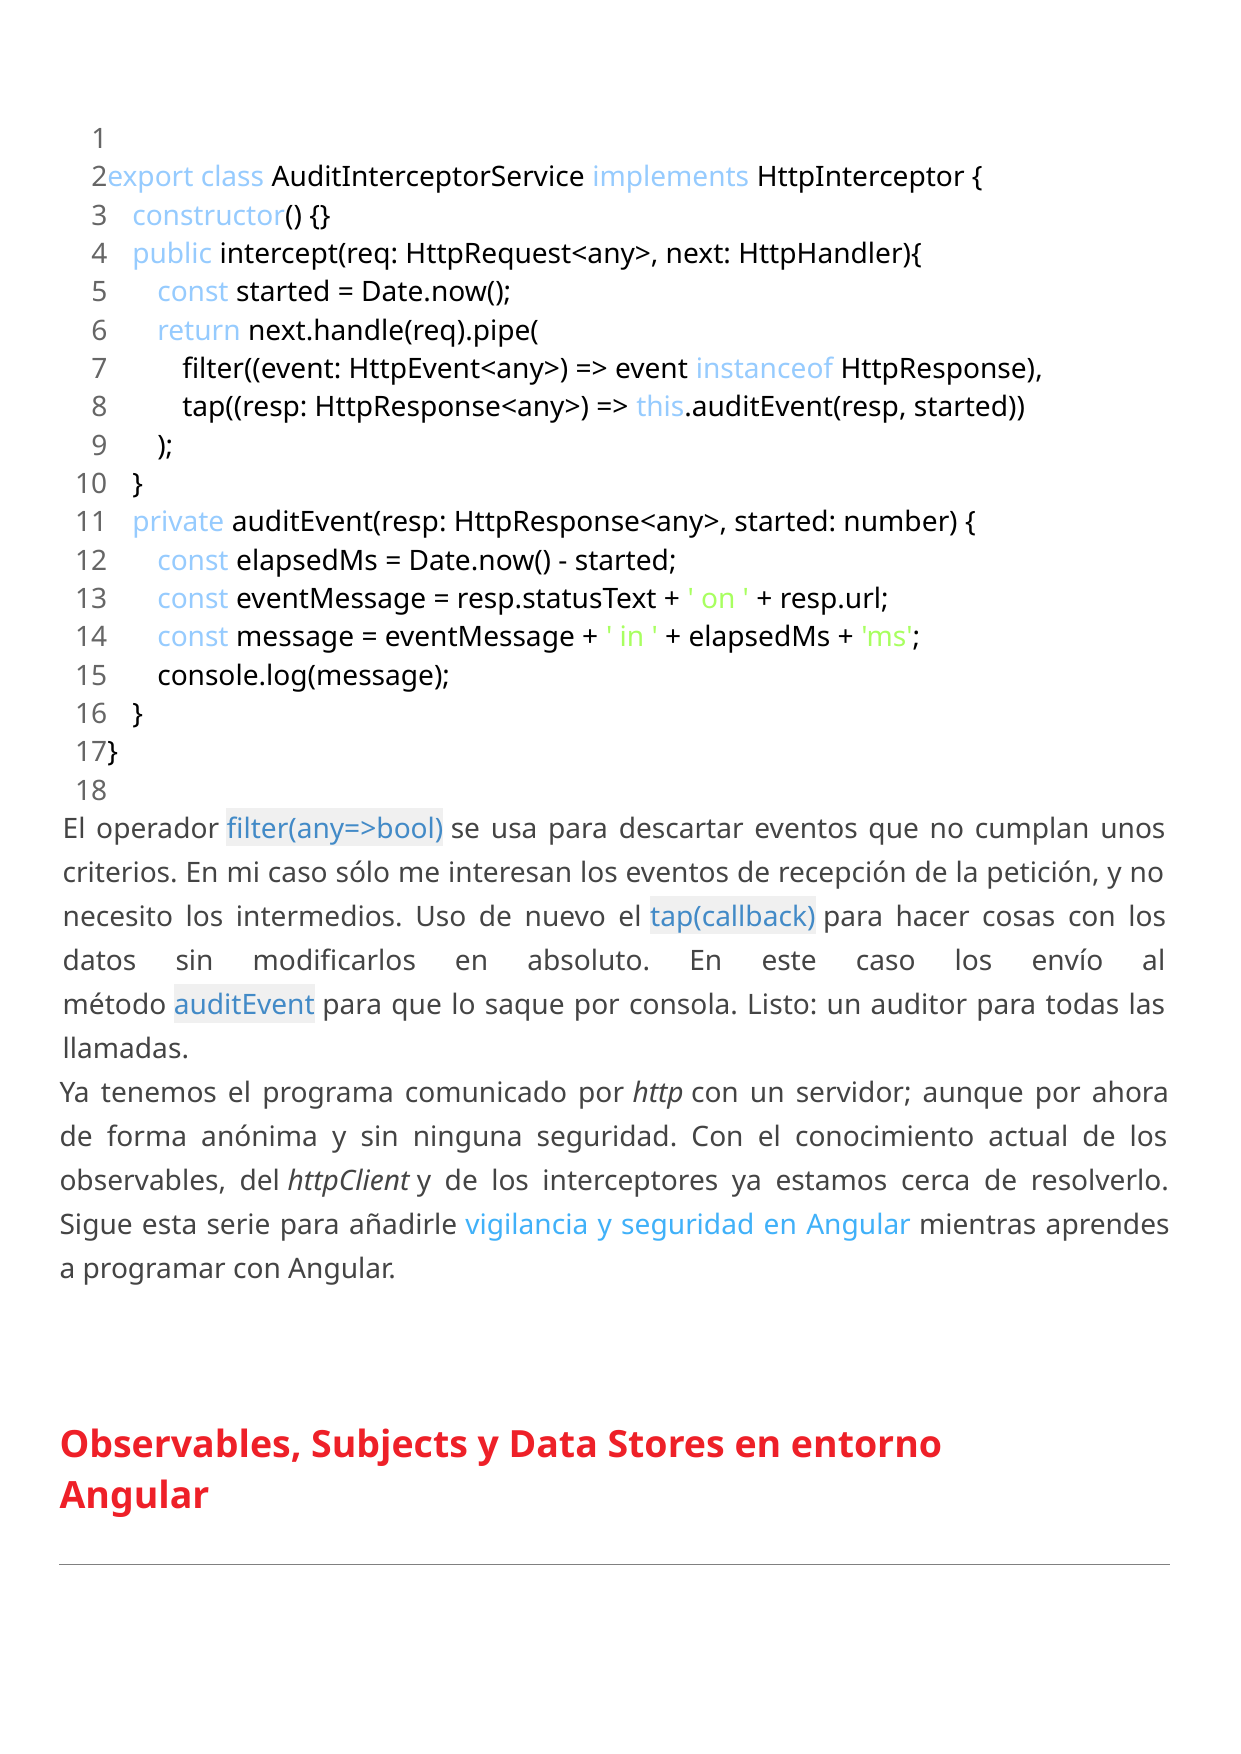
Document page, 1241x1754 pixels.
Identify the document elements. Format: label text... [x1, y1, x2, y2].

text El operador filter(any=>bool) se usa para descartar eventos que no cumplan unos criterios. En mi caso sólo me interesan los eventos de recepción de la petición, y no necesito los intermedios. Uso de nuevo el tap(callback) para hacer cosas con los datos sin modificarlos en absoluto. En este caso los envío al método auditEvent para que lo saque por consola. Listo: un auditor para todas las llamadas. [62, 808, 1167, 1067]
table_header 1 2 3 4 5 6 7 8 9 10 11 12 13 14 15 16 17 18 [59, 118, 107, 808]
text Ya tenemos el programa comunicado por http con un servidor; aunque por ahora de forma anónima y sin ninguna seguridad. Con el conocimiento actual de los observables, del httpClient y de los interceptores ya estamos cerca de resolverlo. Sigue esta serie para añadirle vigilancia y seguridad en Angular mientras aprendes a programar con Angular. [59, 1072, 1170, 1287]
table_header export class AuditInterceptorService implements HttpInterceptor { constructor() {} public intercept(req: HttpRequest<any>, next: HttpHandler){ const started = Date.now(); return next.handle(req).pipe( filter((event: HttpEvent<any>) => event instanceof HttpResponse), tap((resp: HttpResponse<any>) => this.auditEvent(resp, started)) ); } private auditEvent(resp: HttpResponse<any>, started: number) { const elapsedMs = Date.now() - started; const eventMessage = resp.statusText + ' on ' + resp.url; const message = eventMessage + ' in ' + elapsedMs + 'ms'; console.log(message); } } [107, 118, 1159, 808]
table_header Observables, Subjects y Data Stores en entorno Angular [59, 1418, 1063, 1535]
